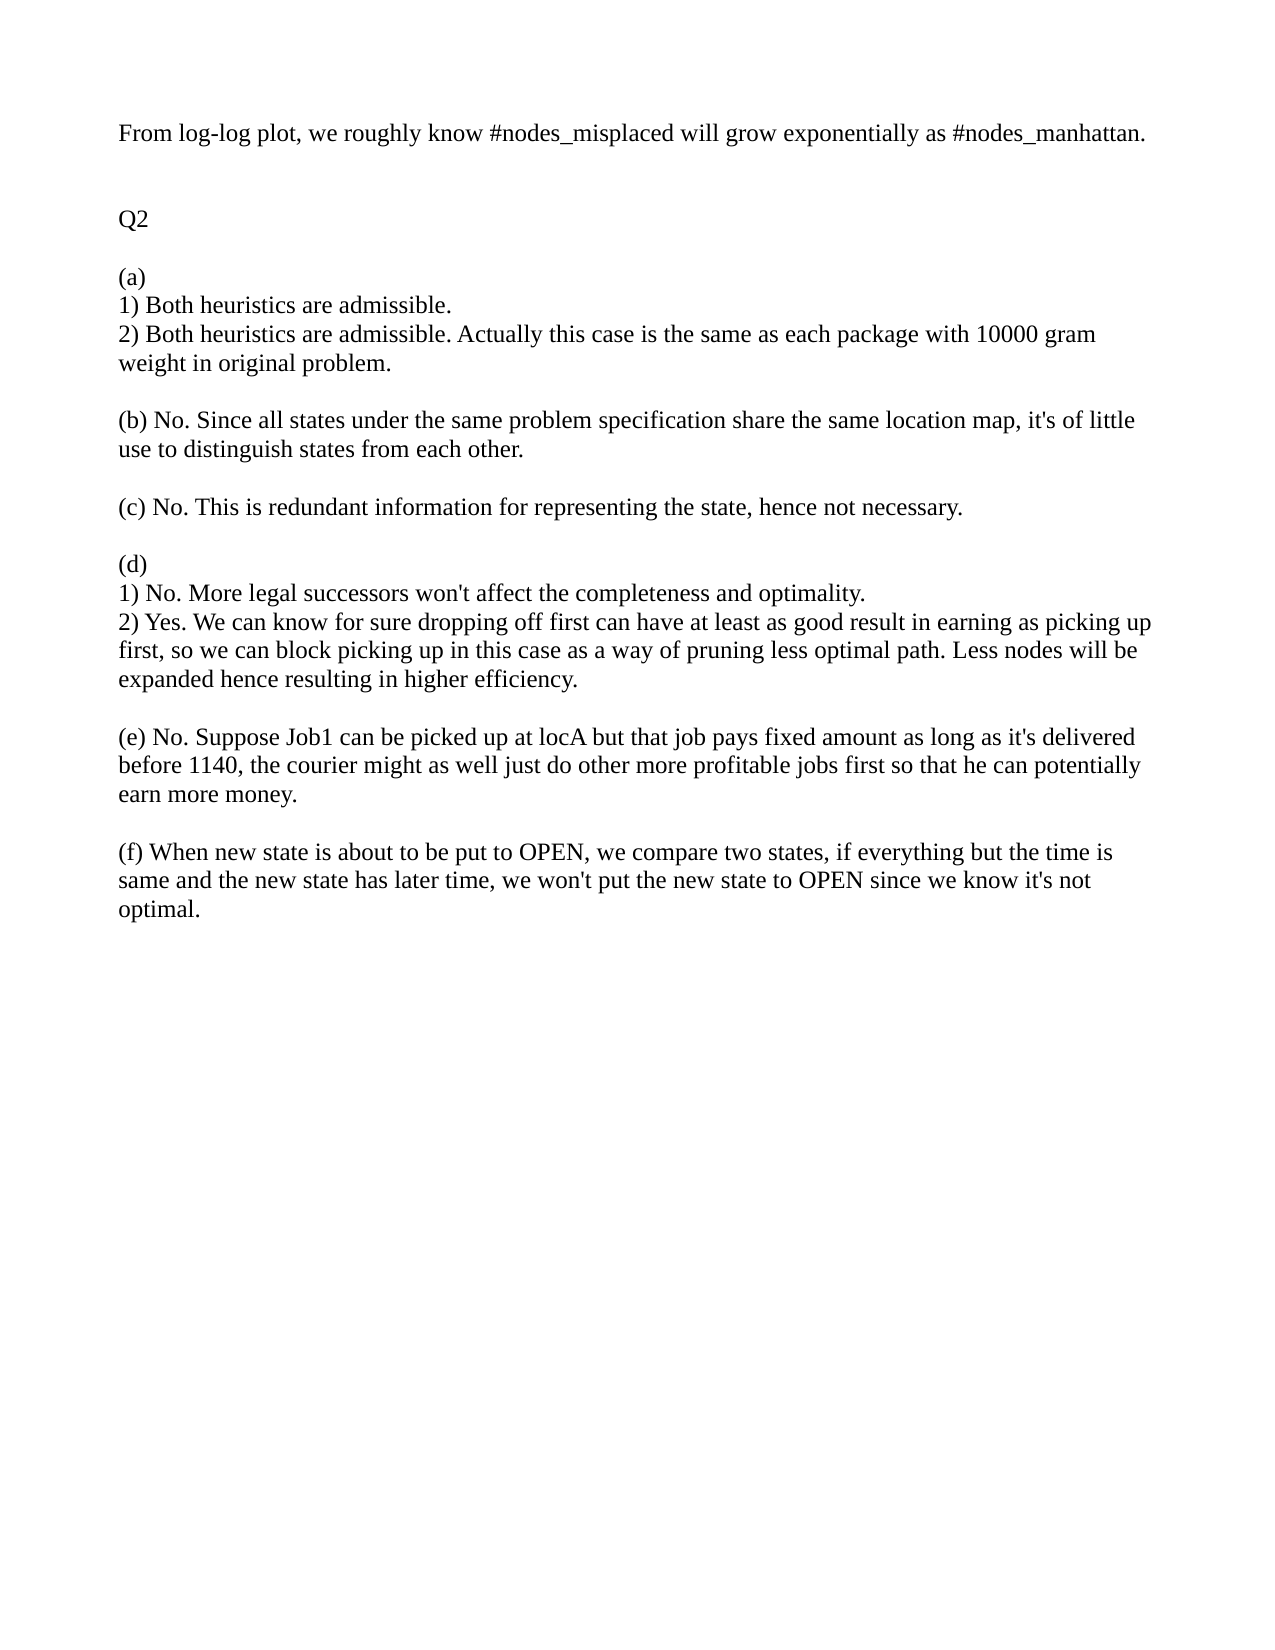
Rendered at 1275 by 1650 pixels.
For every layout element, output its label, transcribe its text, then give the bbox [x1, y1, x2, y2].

text 2) Yes. We can know for sure dropping off first can have at least as good result in earning as picking up first, so we can block picking up in this case as a way of pruning less optimal path. Less nodes will be expanded hence resulting in higher efficiency. [118, 607, 1157, 693]
text 1) Both heuristics are admissible. [118, 291, 1157, 319]
text (e) No. Suppose Job1 can be picked up at locA but that job pays fixed amount as long as it's delivered before 1140, the courier might as well just do other more profitable jobs first so that he can potentially earn more money. [118, 722, 1157, 808]
text 1) No. More legal successors won't affect the completeness and optimality. [118, 578, 1157, 607]
text From log-log plot, we roughly know #nodes_misplaced will grow exponentially as #nodes_manhattan. [118, 118, 1157, 147]
text 2) Both heuristics are admissible. Actually this case is the same as each package with 10000 gram weight in original problem. [118, 319, 1157, 377]
text (f) When new state is about to be put to OPEN, we compare two states, if everything but the time is same and the new state has later time, we won't put the new state to OPEN since we know it's not optimal. [118, 837, 1157, 923]
text Q2 [118, 204, 1157, 233]
text (d) [118, 549, 1157, 578]
text (a) [118, 262, 1157, 291]
text (c) No. This is redundant information for representing the state, hence not necessary. [118, 492, 1157, 521]
text (b) No. Since all states under the same problem specification share the same location map, it's of little use to distinguish states from each other. [118, 406, 1157, 463]
